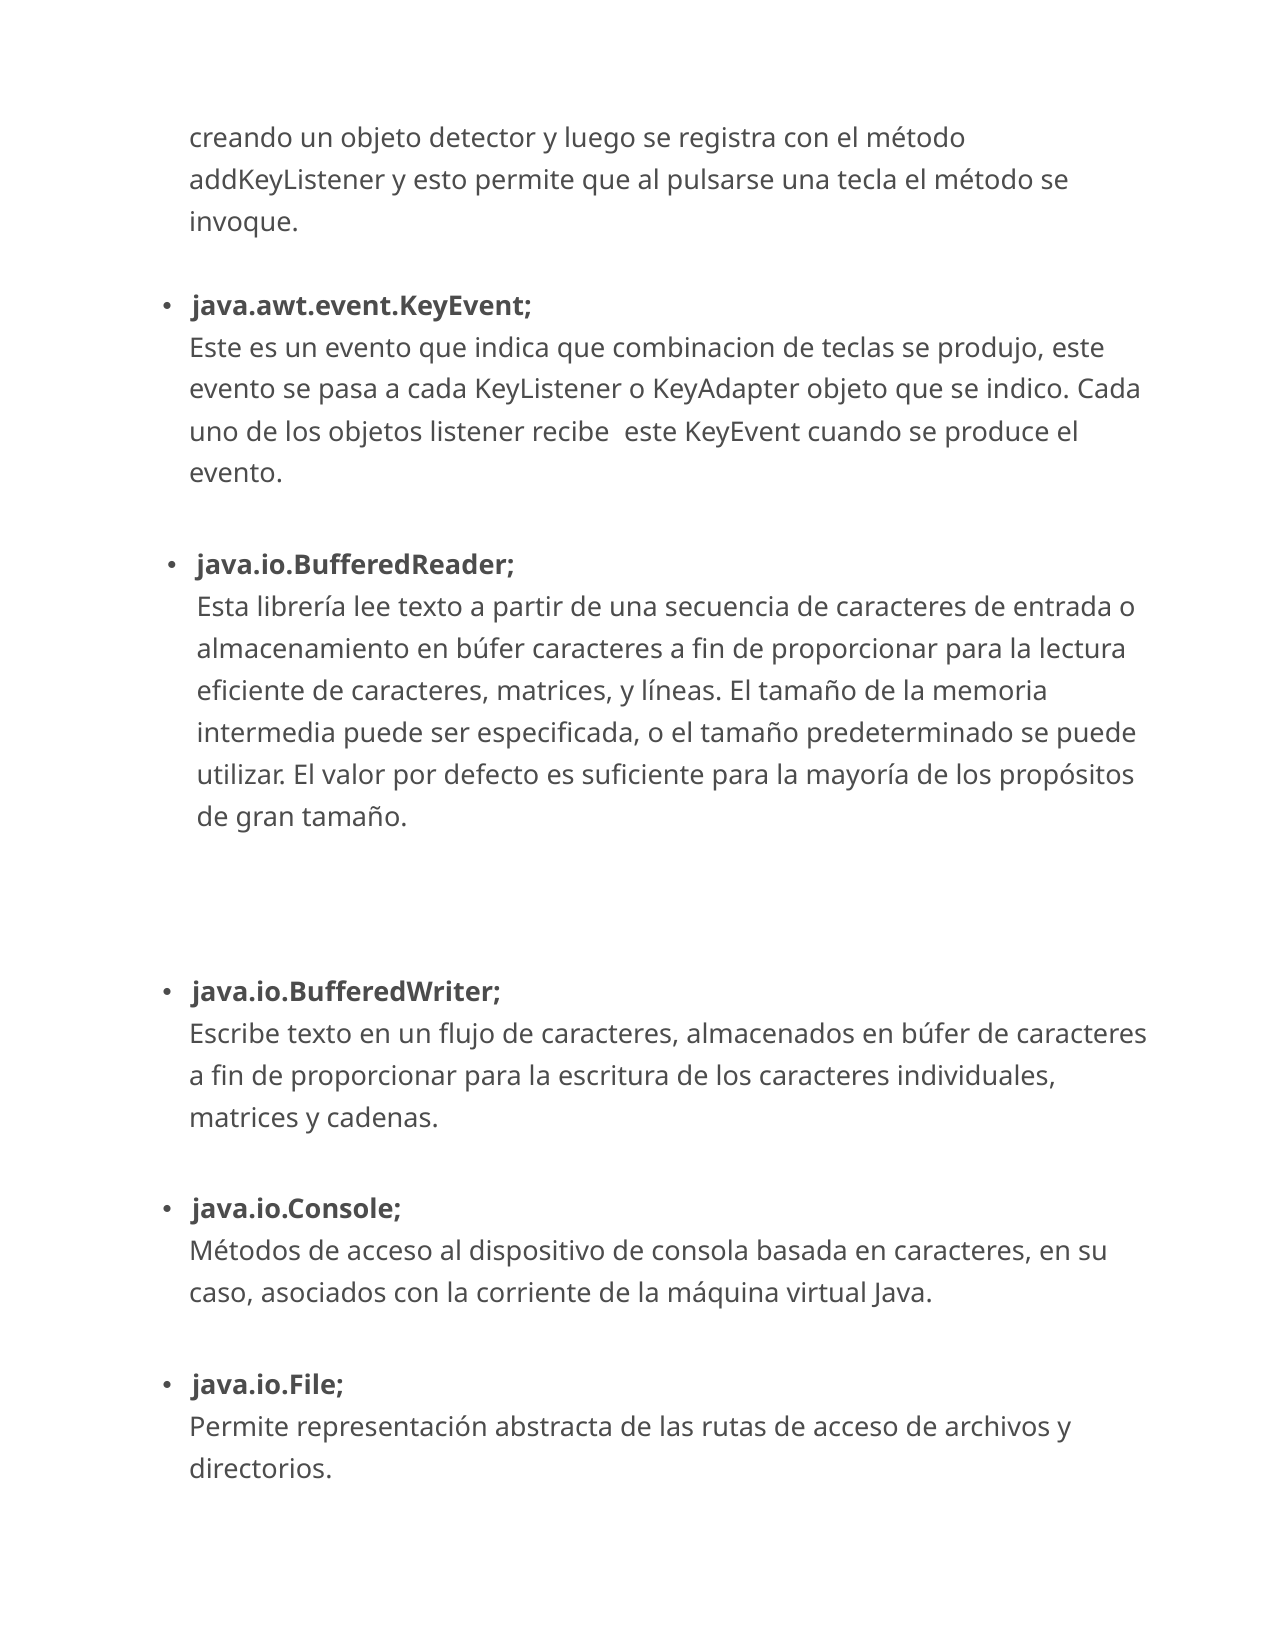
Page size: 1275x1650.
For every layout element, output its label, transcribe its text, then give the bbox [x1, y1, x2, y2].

text Métodos de acceso al dispositivo de consola basada en caracteres, en su caso, asociados con la corriente de la máquina virtual Java. [189, 1232, 1157, 1311]
text Permite representación abstracta de las rutas de acceso de archivos y directorios. [189, 1407, 1157, 1486]
list java.io.Console; [162, 1190, 1157, 1227]
list java.io.File; [162, 1365, 1157, 1402]
text Escribe texto en un flujo de caracteres, almacenados en búfer de caracteres a fin de proporcionar para la escritura de los caracteres individuales, matrices y cadenas. [189, 1014, 1157, 1135]
list java.awt.event.KeyEvent; [162, 286, 1157, 323]
text creando un objeto detector y luego se registra con el método addKeyListener y esto permite que al pulsarse una tecla el método se invoque. [189, 118, 1157, 239]
text Este es un evento que indica que combinacion de teclas se produjo, este evento se pasa a cada KeyListener o KeyAdapter objeto que se indico. Cada uno de los objetos listener recibe este KeyEvent cuando se produce el evento. [145, 328, 1157, 491]
list java.io.BufferedReader; Esta librería lee texto a partir de una secuencia de caracteres de entrada o almacenamiento en búfer caracteres a fin de proporcionar para la lectura eficiente de caracteres, matrices, y líneas. El tamaño de la memoria intermedia puede ser especificada, o el tamaño predeterminado se puede utilizar. El valor por defecto es suficiente para la mayoría de los propósitos de gran tamaño. [167, 545, 1157, 834]
list java.io.BufferedWriter; [162, 972, 1157, 1009]
